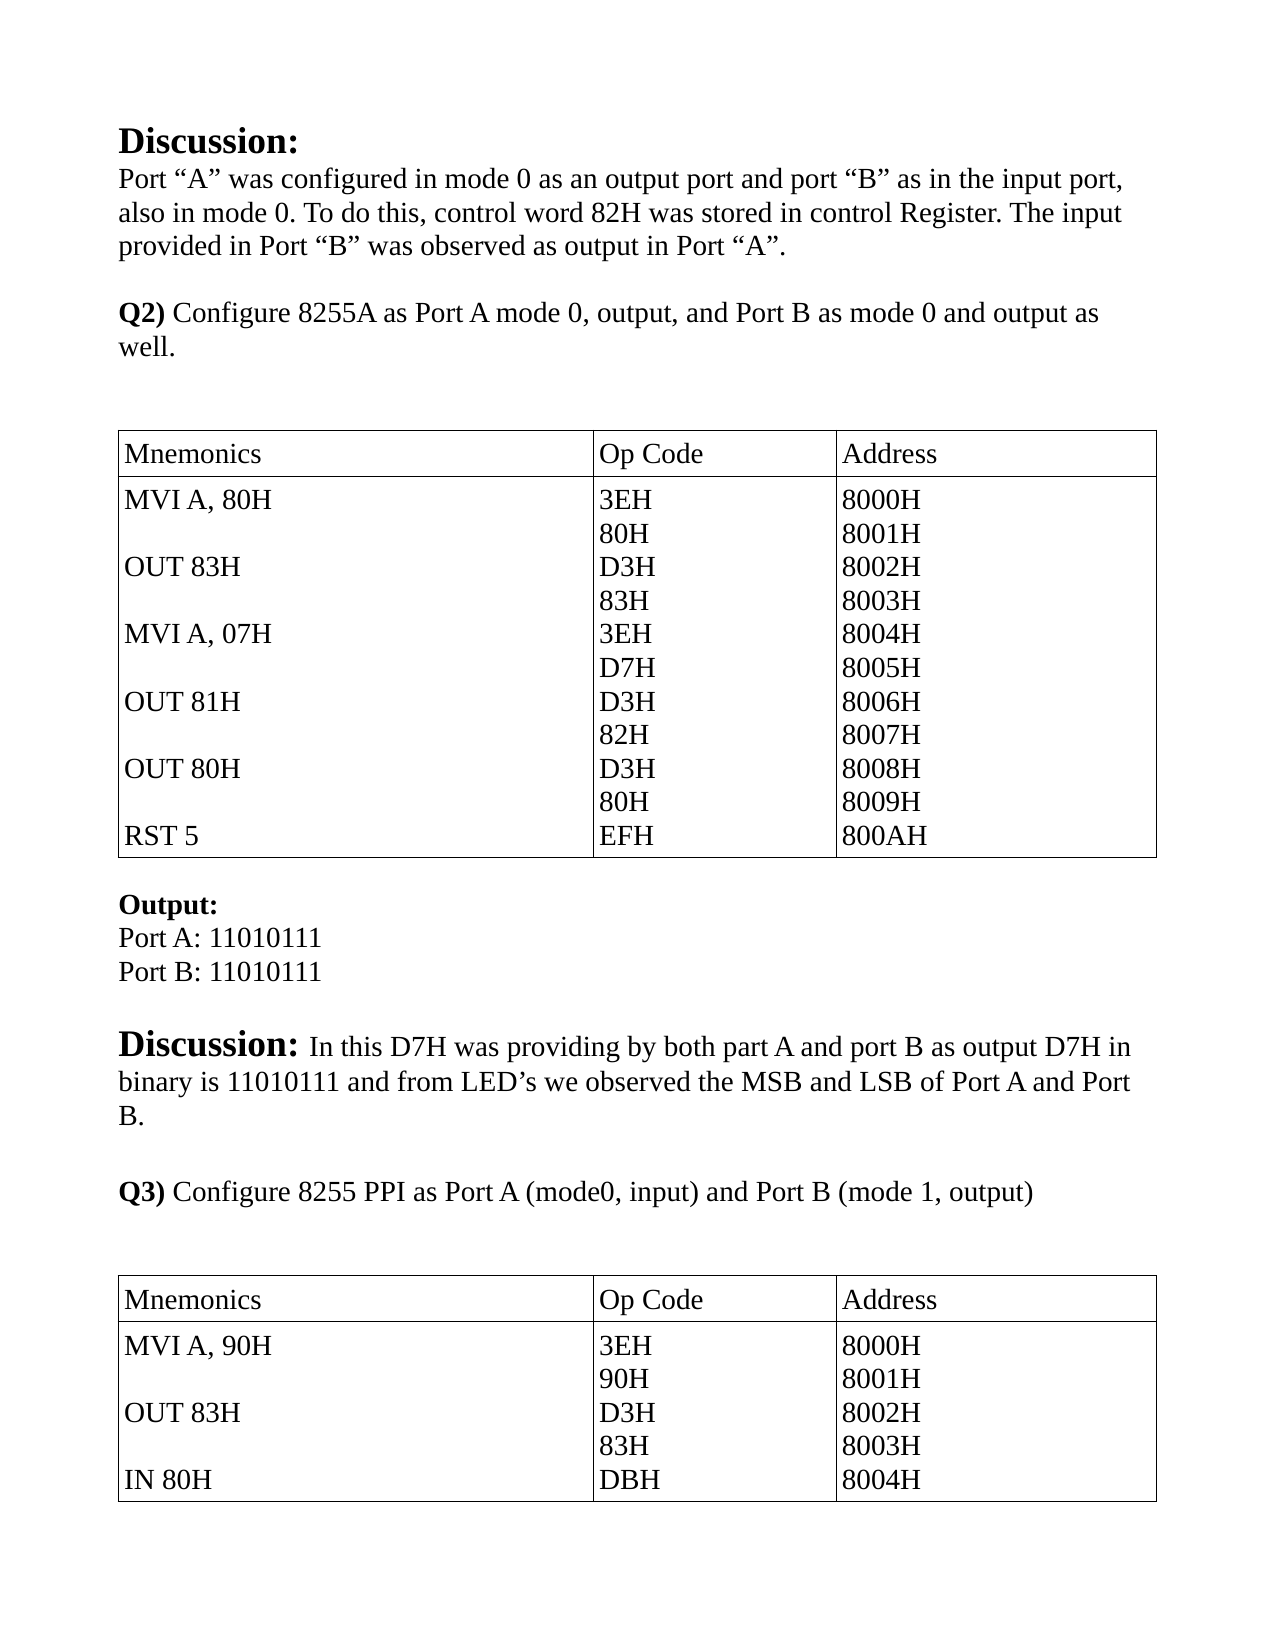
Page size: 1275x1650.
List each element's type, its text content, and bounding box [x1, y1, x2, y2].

table_header Mnemonics [119, 1276, 593, 1321]
table_cell 3EH 80H D3H 83H 3EH D7H D3H 82H D3H 80H EFH [594, 477, 836, 857]
table_header Op Code [594, 1276, 836, 1321]
text Output: [118, 887, 1157, 920]
text Port “A” was configured in mode 0 as an output port and port “B” as in the input port, also in mode 0. To do this, control word 82H was stored in control Register. The input provided in Port “B” was observed as output in Port “A”. [118, 161, 1157, 262]
table_header Op Code [594, 431, 836, 476]
table_cell MVI A, 80H OUT 83H MVI A, 07H OUT 81H OUT 80H RST 5 [119, 477, 593, 857]
table_cell 3EH 90H D3H 83H DBH [594, 1322, 836, 1501]
table_header Address [837, 1276, 1156, 1321]
table_cell 8000H 8001H 8002H 8003H 8004H [837, 1322, 1156, 1501]
text Q3) Configure 8255 PPI as Port A (mode0, input) and Port B (mode 1, output) [118, 1174, 1157, 1208]
table_header Address [837, 431, 1156, 476]
text Port B: 11010111 [118, 954, 1157, 987]
table_cell MVI A, 90H OUT 83H IN 80H [119, 1322, 593, 1501]
text Discussion: [118, 118, 1157, 161]
text Q2) Configure 8255A as Port A mode 0, output, and Port B as mode 0 and output as well. [118, 295, 1157, 362]
table_header Mnemonics [119, 431, 593, 476]
table_cell 8000H 8001H 8002H 8003H 8004H 8005H 8006H 8007H 8008H 8009H 800AH [837, 477, 1156, 857]
text Port A: 11010111 [118, 920, 1157, 954]
text Discussion: In this D7H was providing by both part A and port B as output D7H in binary is 11010111 and from LED’s we observed the MSB and LSB of Port A and Port B. [118, 1021, 1157, 1131]
